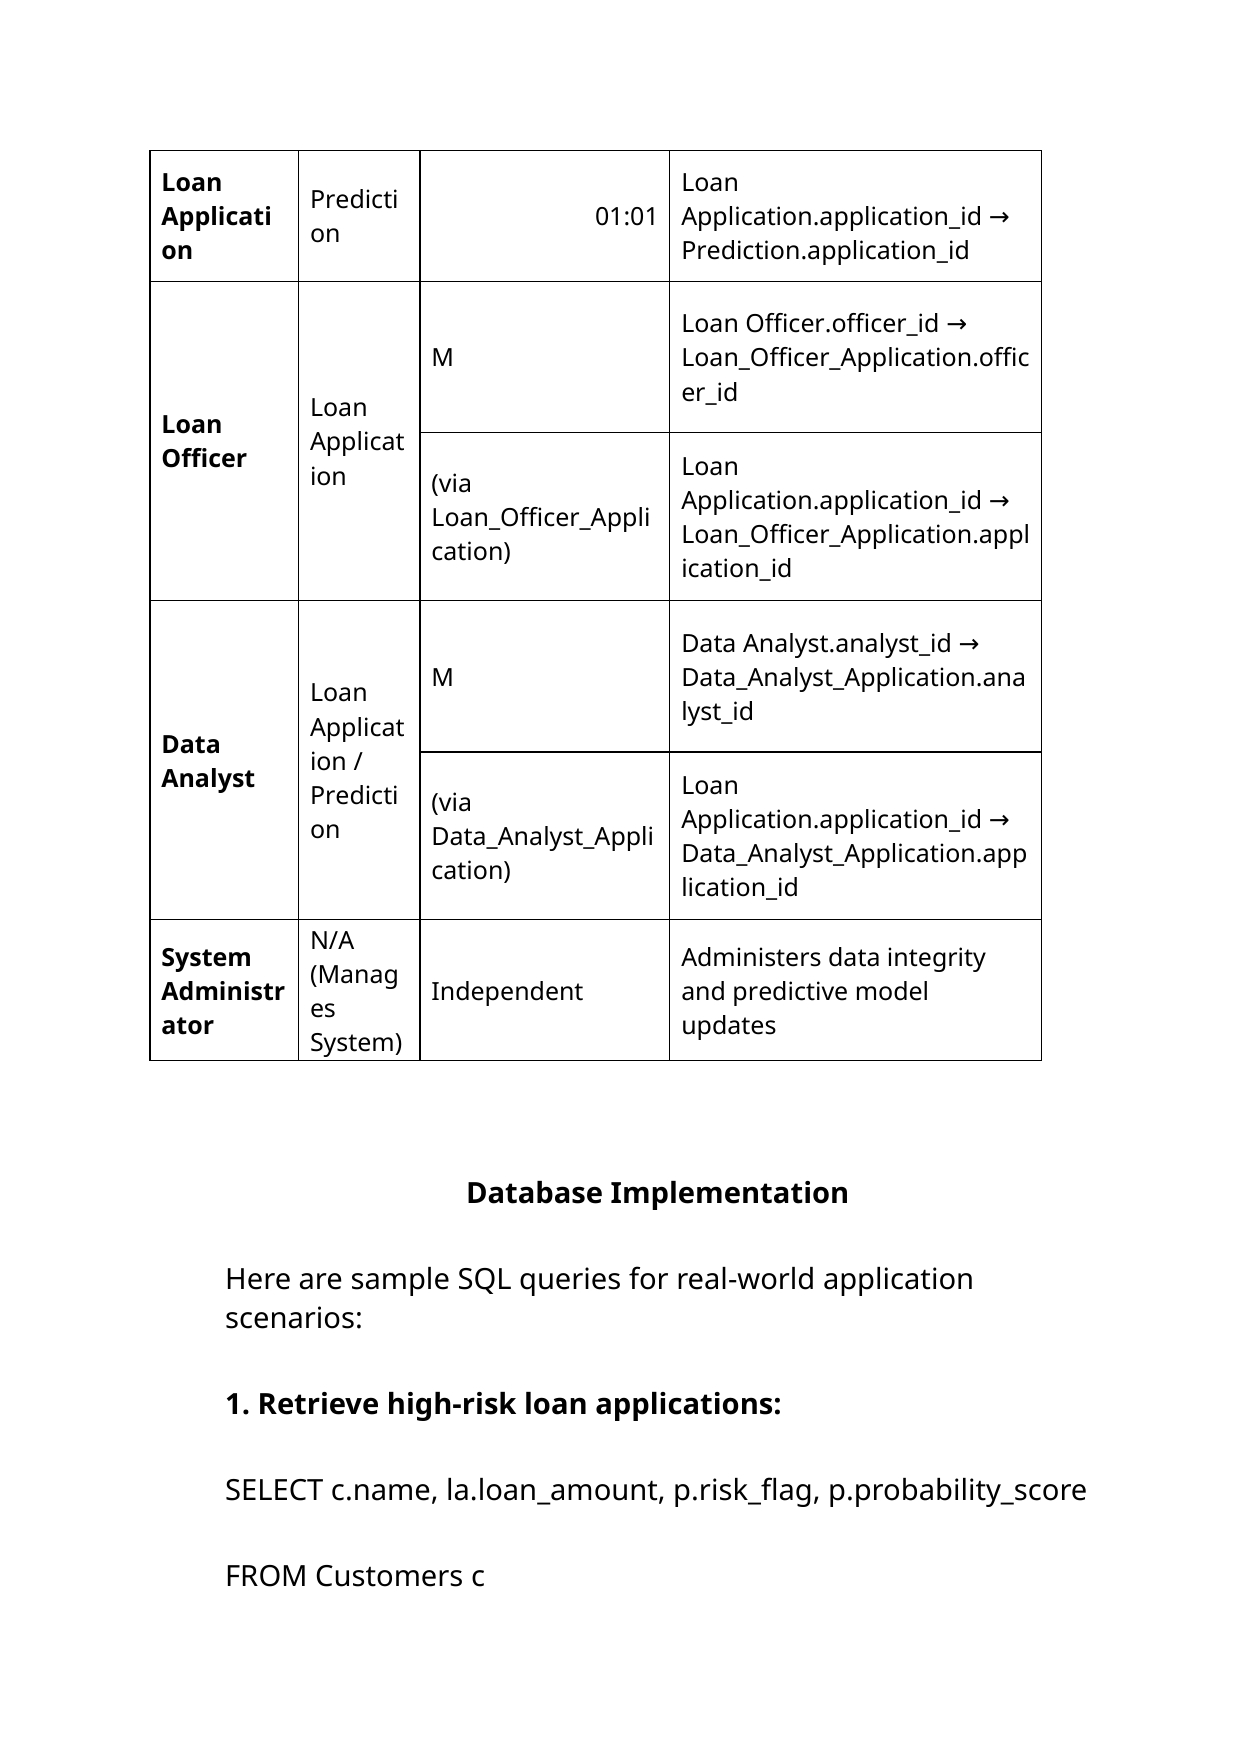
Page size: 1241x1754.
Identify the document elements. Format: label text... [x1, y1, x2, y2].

table_cell Administers data integrity and predictive model updates [670, 920, 1041, 1060]
table_cell Loan Application.application_id → Data_Analyst_Application.application_id [670, 753, 1041, 919]
list Here are sample SQL queries for real-world application scenarios: [225, 1258, 1090, 1337]
table_cell N/A (Manages System) [299, 920, 419, 1060]
table_cell Loan Application.application_id → Loan_Officer_Application.application_id [670, 433, 1041, 600]
list FROM Customers c [225, 1555, 1090, 1594]
table_cell Loan Officer.officer_id → Loan_Officer_Application.officer_id [670, 282, 1041, 432]
table_cell Loan Application / Prediction [299, 601, 419, 919]
list SELECT c.name, la.loan_amount, p.risk_flag, p.probability_score [225, 1469, 1090, 1509]
table_cell Prediction [299, 151, 419, 281]
table_cell Independent [421, 920, 669, 1060]
table_cell Loan Application.application_id → Prediction.application_id [670, 151, 1041, 281]
table_cell M [421, 601, 669, 751]
table_cell System Administrator [151, 920, 298, 1060]
table_cell Loan Application [151, 151, 298, 281]
list 1. Retrieve high-risk loan applications: [225, 1383, 1090, 1423]
table_cell Loan Officer [151, 282, 298, 600]
table_cell Loan Application [299, 282, 419, 600]
table_cell 01:01 [421, 151, 669, 281]
table_cell (via Loan_Officer_Application) [421, 433, 669, 600]
list Database Implementation [225, 1172, 1090, 1212]
table_cell Data Analyst [151, 601, 298, 919]
table_cell M [421, 282, 669, 432]
table_cell (via Data_Analyst_Application) [421, 753, 669, 919]
table_cell Data Analyst.analyst_id → Data_Analyst_Application.analyst_id [670, 601, 1041, 751]
